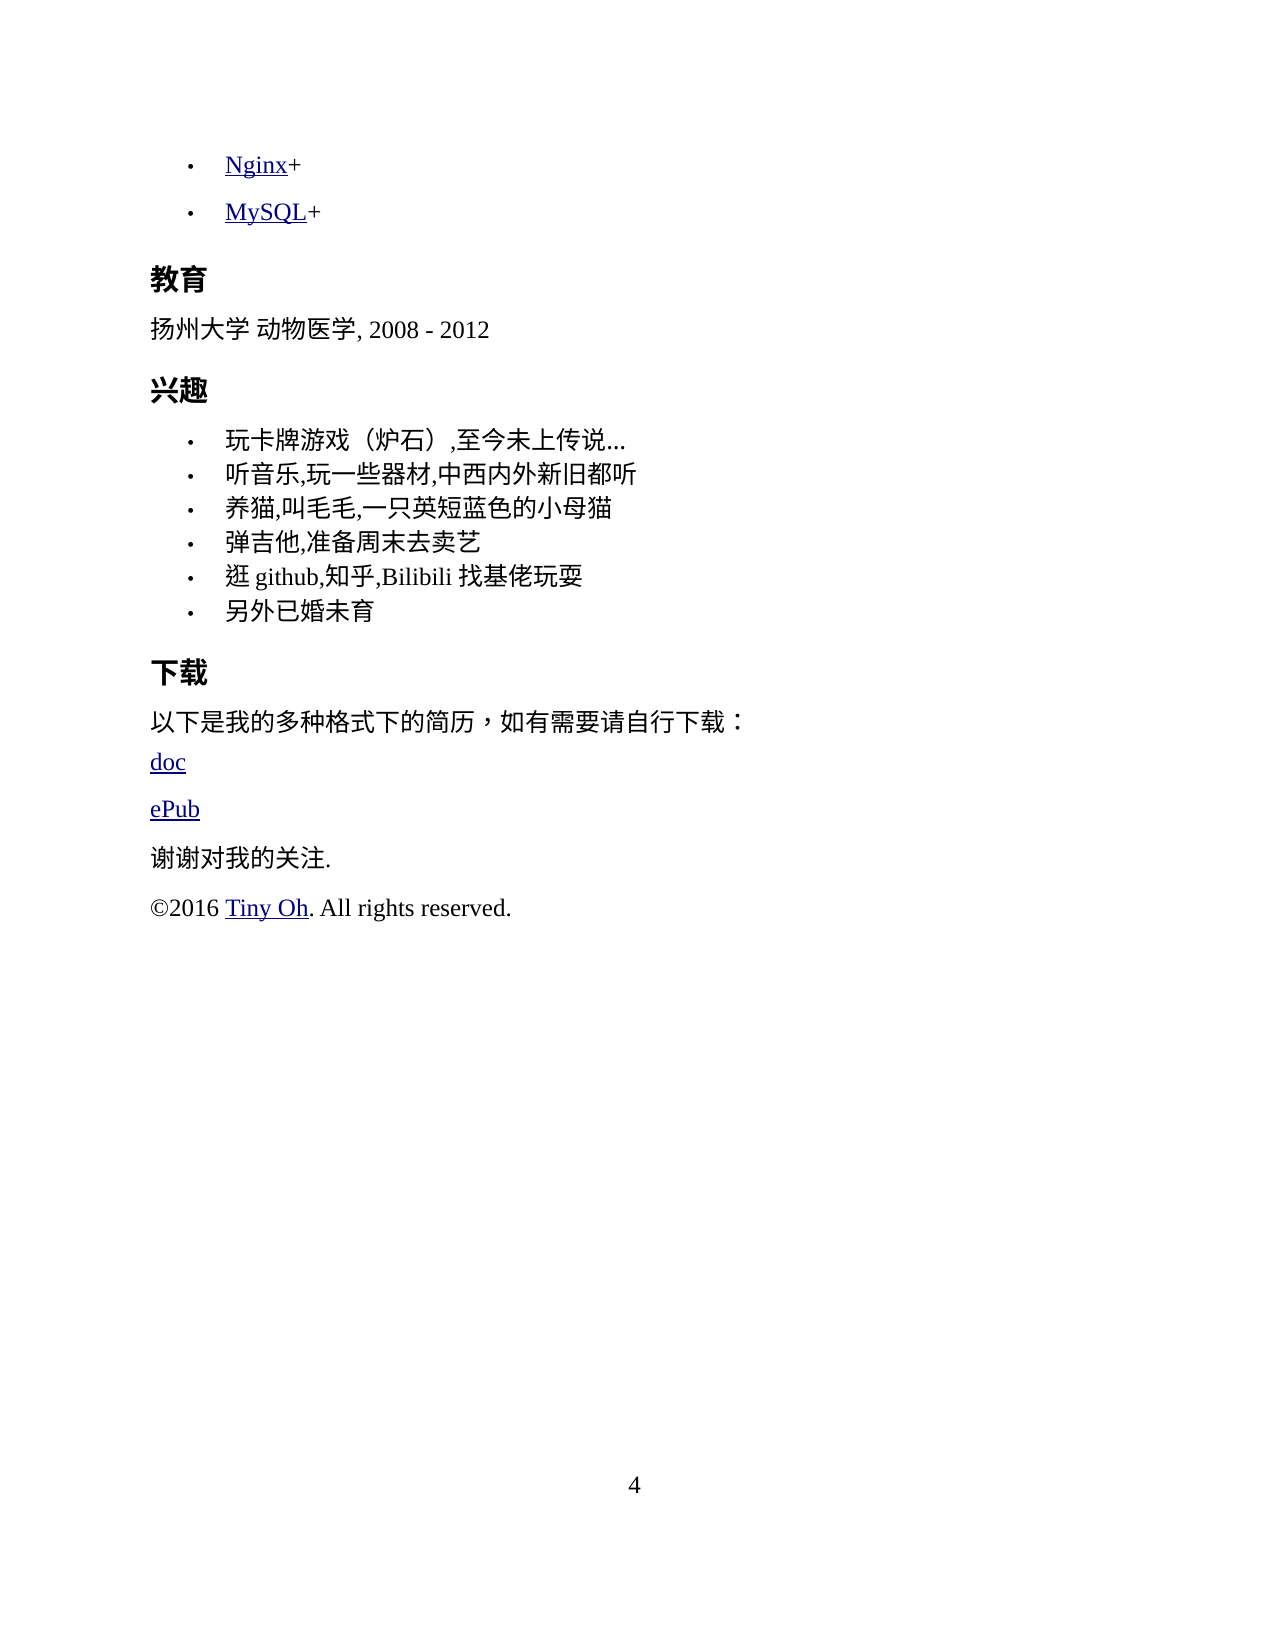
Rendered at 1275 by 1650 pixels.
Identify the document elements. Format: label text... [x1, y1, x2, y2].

subtitle 下载 [150, 652, 1125, 692]
list 弹吉他,准备周末去卖艺 [187, 525, 1125, 559]
list MySQL+ [187, 197, 1125, 225]
list Nginx+ [187, 150, 1125, 179]
text 扬州大学 动物医学, 2008 - 2012 [150, 312, 1125, 346]
subtitle 兴趣 [150, 371, 1125, 410]
list 另外已婚未育 [187, 593, 1125, 627]
text ©2016 Tiny Oh. All rights reserved. [150, 893, 1125, 921]
text doc [150, 747, 1125, 776]
list 玩卡牌游戏（炉石）,至今未上传说… [187, 423, 1125, 457]
list 听音乐,玩一些器材,中西内外新旧都听 [187, 457, 1125, 491]
text ePub [150, 794, 1125, 823]
list 养猫,叫毛毛,一只英短蓝色的小母猫 [187, 491, 1125, 525]
text 以下是我的多种格式下的简历，如有需要请自行下载： [150, 704, 1125, 738]
text 谢谢对我的关注. [150, 841, 1125, 875]
subtitle 教育 [150, 259, 1125, 299]
list 逛github,知乎,Bilibili 找基佬玩耍 [187, 559, 1125, 593]
